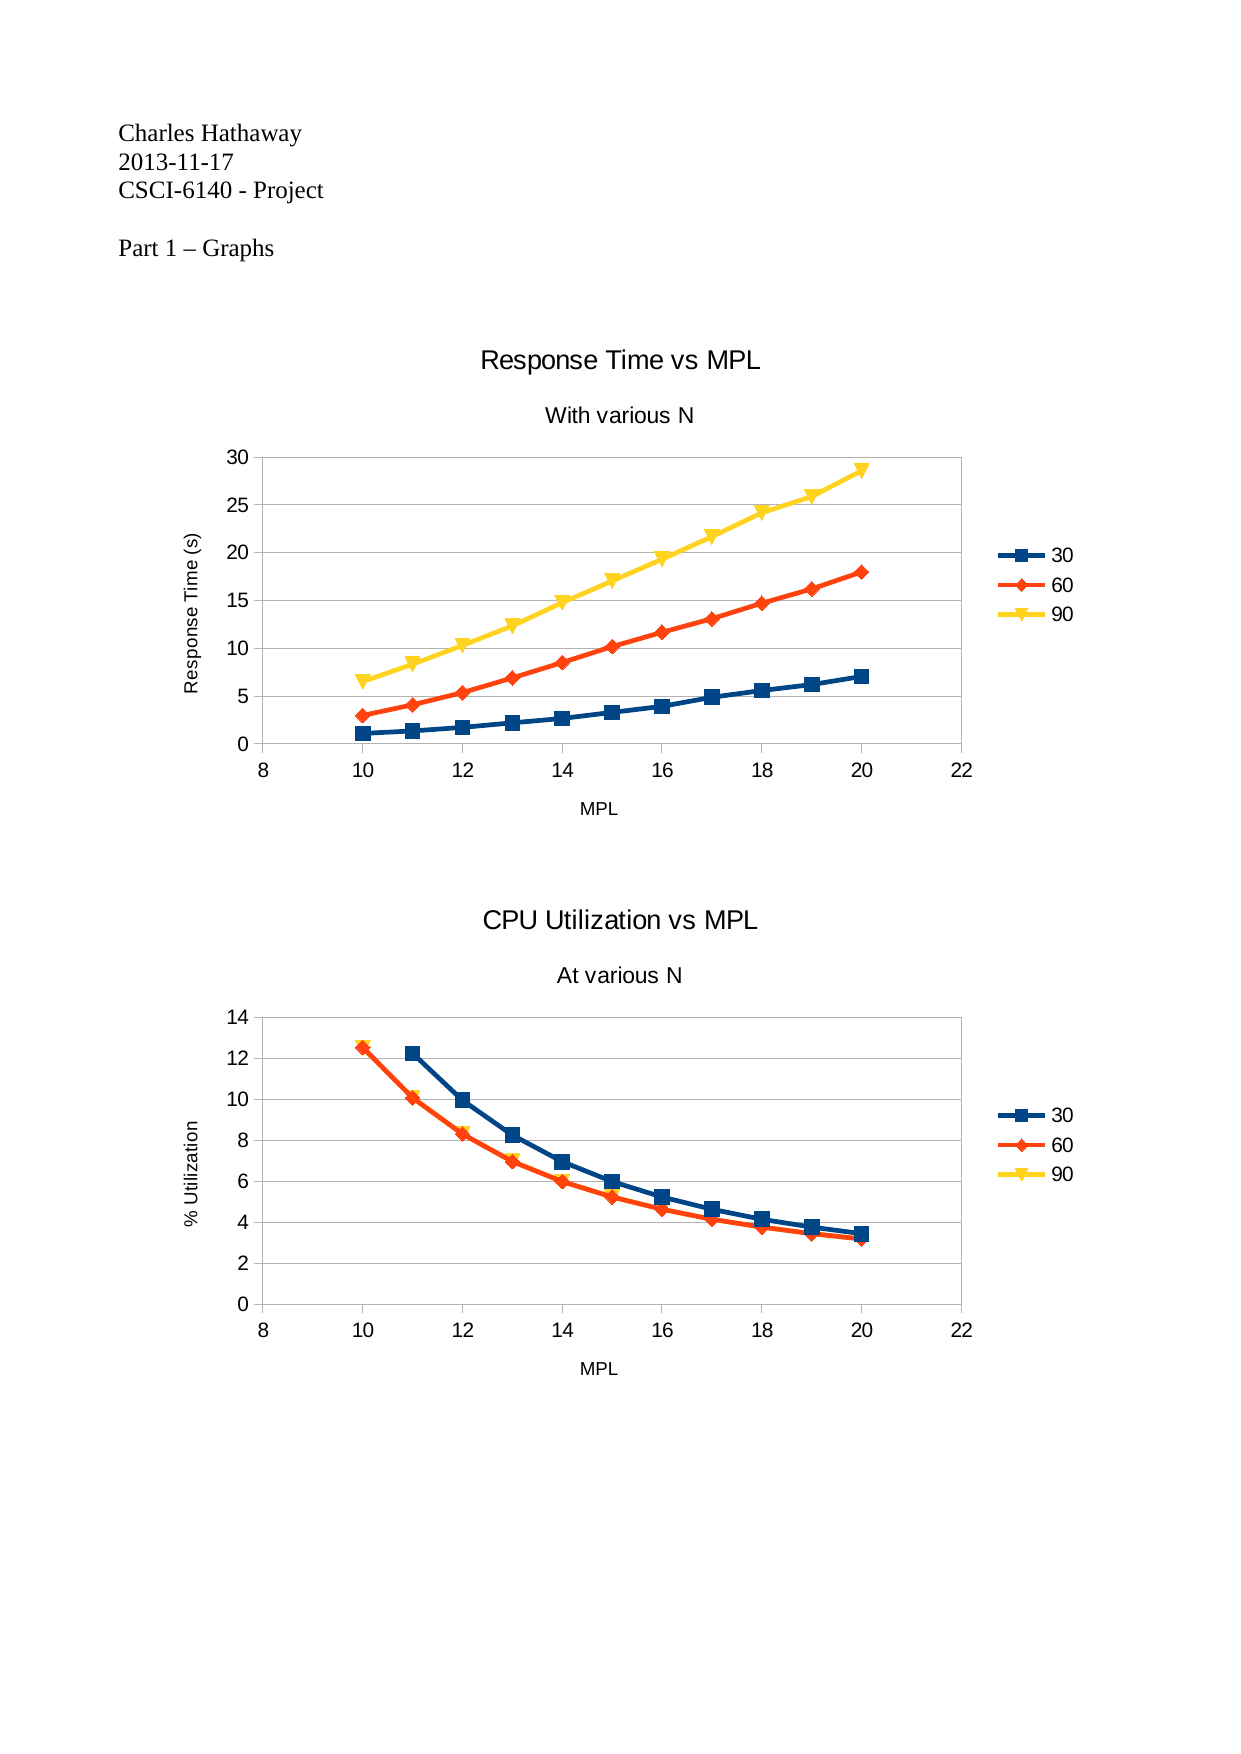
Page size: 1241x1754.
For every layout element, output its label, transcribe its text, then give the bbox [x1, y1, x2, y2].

text 2013-11-17 [118, 147, 1122, 176]
text Part 1 – Graphs [118, 233, 1122, 262]
text CSCI‐6140 - Project [118, 176, 1122, 204]
text Charles Hathaway [118, 118, 1122, 147]
